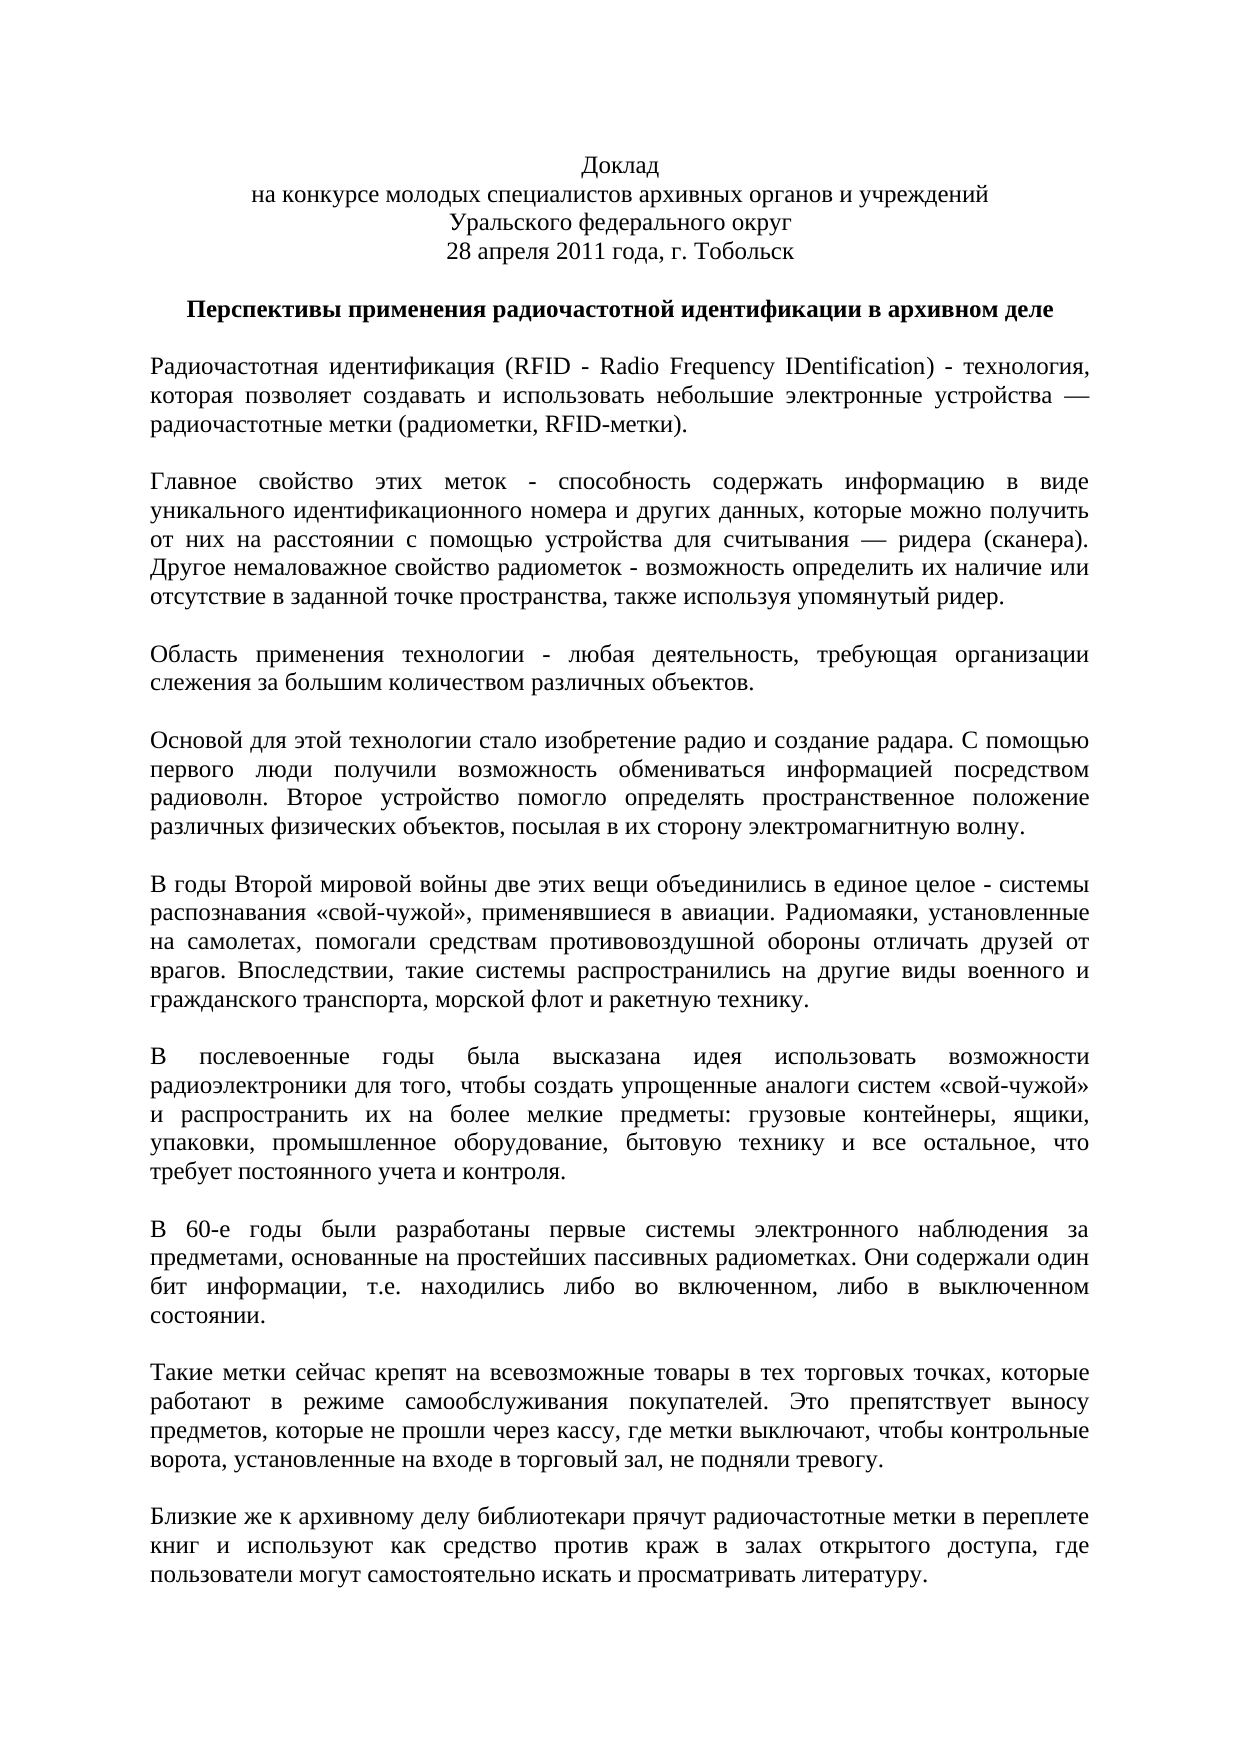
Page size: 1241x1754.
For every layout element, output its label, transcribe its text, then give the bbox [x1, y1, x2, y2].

text Доклад [150, 150, 1090, 179]
text Главное свойство этих меток - способность содержать информацию в виде уникального идентификационного номера и других данных, которые можно получить от них на расстоянии с помощью устройства для считывания — ридера (сканера). Другое немаловажное свойство радиометок - возможность определить их наличие или отсутствие в заданной точке пространства, также используя упомянутый ридер. [150, 466, 1090, 610]
text Область применения технологии - любая деятельность, требующая организации слежения за большим количеством различных объектов. [150, 639, 1090, 696]
text на конкурсе молодых специалистов архивных органов и учреждений [150, 179, 1090, 207]
text В 60-е годы были разработаны первые системы электронного наблюдения за предметами, основанные на простейших пассивных радиометках. Они содержали один бит информации, т.е. находились либо во включенном, либо в выключенном состоянии. [150, 1214, 1090, 1329]
text Уральского федерального округ [150, 207, 1090, 236]
text Основой для этой технологии стало изобретение радио и создание радара. С помощью первого люди получили возможность обмениваться информацией посредством радиоволн. Второе устройство помогло определять пространственное положение различных физических объектов, посылая в их сторону электромагнитную волну. [150, 725, 1090, 840]
text Радиочастотная идентификация (RFID - Radio Frequency IDentification) - технология, которая позволяет создавать и использовать небольшие электронные устройства — радиочастотные метки (радиометки, RFID-метки). [150, 351, 1090, 437]
text Перспективы применения радиочастотной идентификации в архивном деле [150, 294, 1090, 322]
text В годы Второй мировой войны две этих вещи объединились в единое целое - системы распознавания «свой-чужой», применявшиеся в авиации. Радиомаяки, установленные на самолетах, помогали средствам противовоздушной обороны отличать друзей от врагов. Впоследствии, такие системы распространились на другие виды военного и гражданского транспорта, морской флот и ракетную технику. [150, 869, 1090, 1012]
text Близкие же к архивному делу библиотекари прячут радиочастотные метки в переплете книг и используют как средство против краж в залах открытого доступа, где пользователи могут самостоятельно искать и просматривать литературу. [150, 1501, 1090, 1587]
text Такие метки сейчас крепят на всевозможные товары в тех торговых точках, которые работают в режиме самообслуживания покупателей. Это препятствует выносу предметов, которые не прошли через кассу, где метки выключают, чтобы контрольные ворота, установленные на входе в торговый зал, не подняли тревогу. [150, 1357, 1090, 1472]
text В послевоенные годы была высказана идея использовать возможности радиоэлектроники для того, чтобы создать упрощенные аналоги систем «свой-чужой» и распространить их на более мелкие предметы: грузовые контейнеры, ящики, упаковки, промышленное оборудование, бытовую технику и все остальное, что требует постоянного учета и контроля. [150, 1041, 1090, 1185]
text 28 апреля 2011 года, г. Тобольск [150, 236, 1090, 265]
